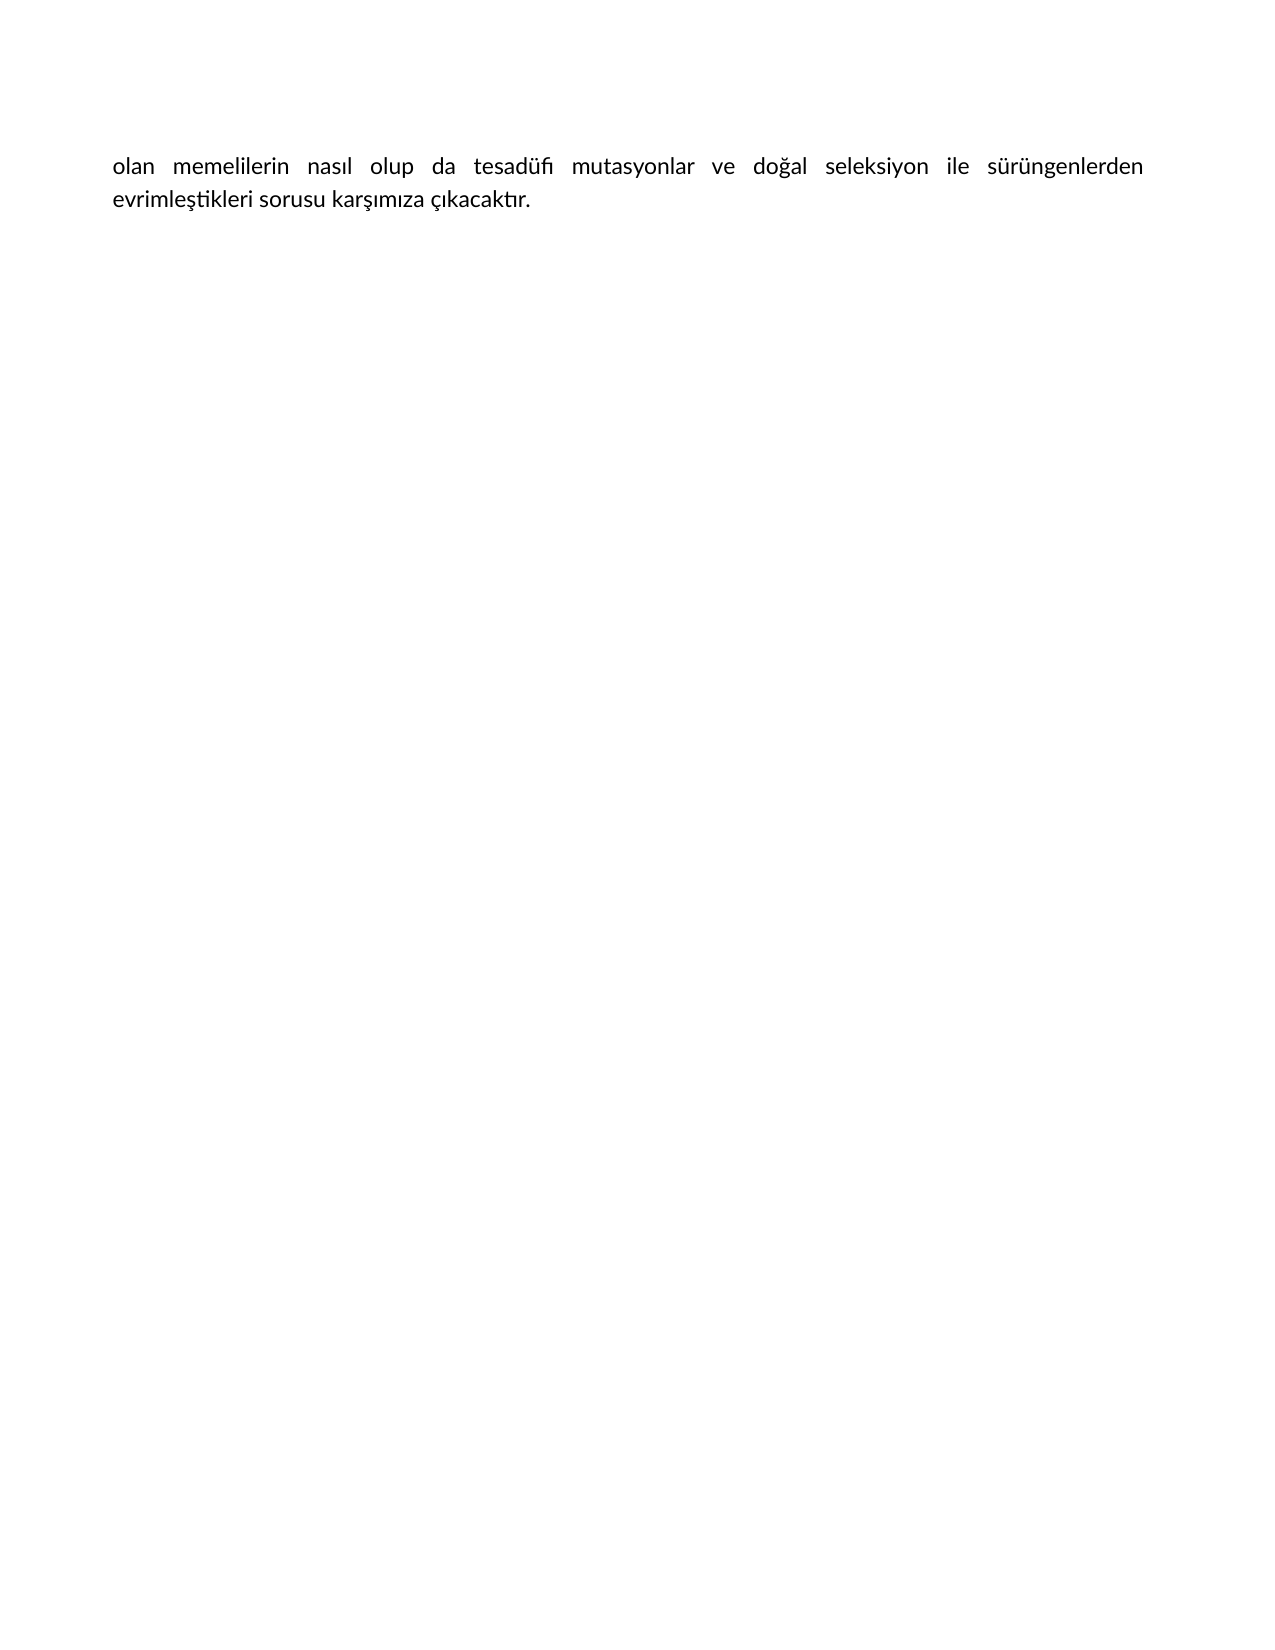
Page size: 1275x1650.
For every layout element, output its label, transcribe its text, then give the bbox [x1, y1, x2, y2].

text olan memelilerin nasıl olup da tesadüfi mutasyonlar ve doğal seleksiyon ile sürüngenlerden evrimleştikleri sorusu karşımıza çıkacaktır. [112, 148, 1145, 214]
